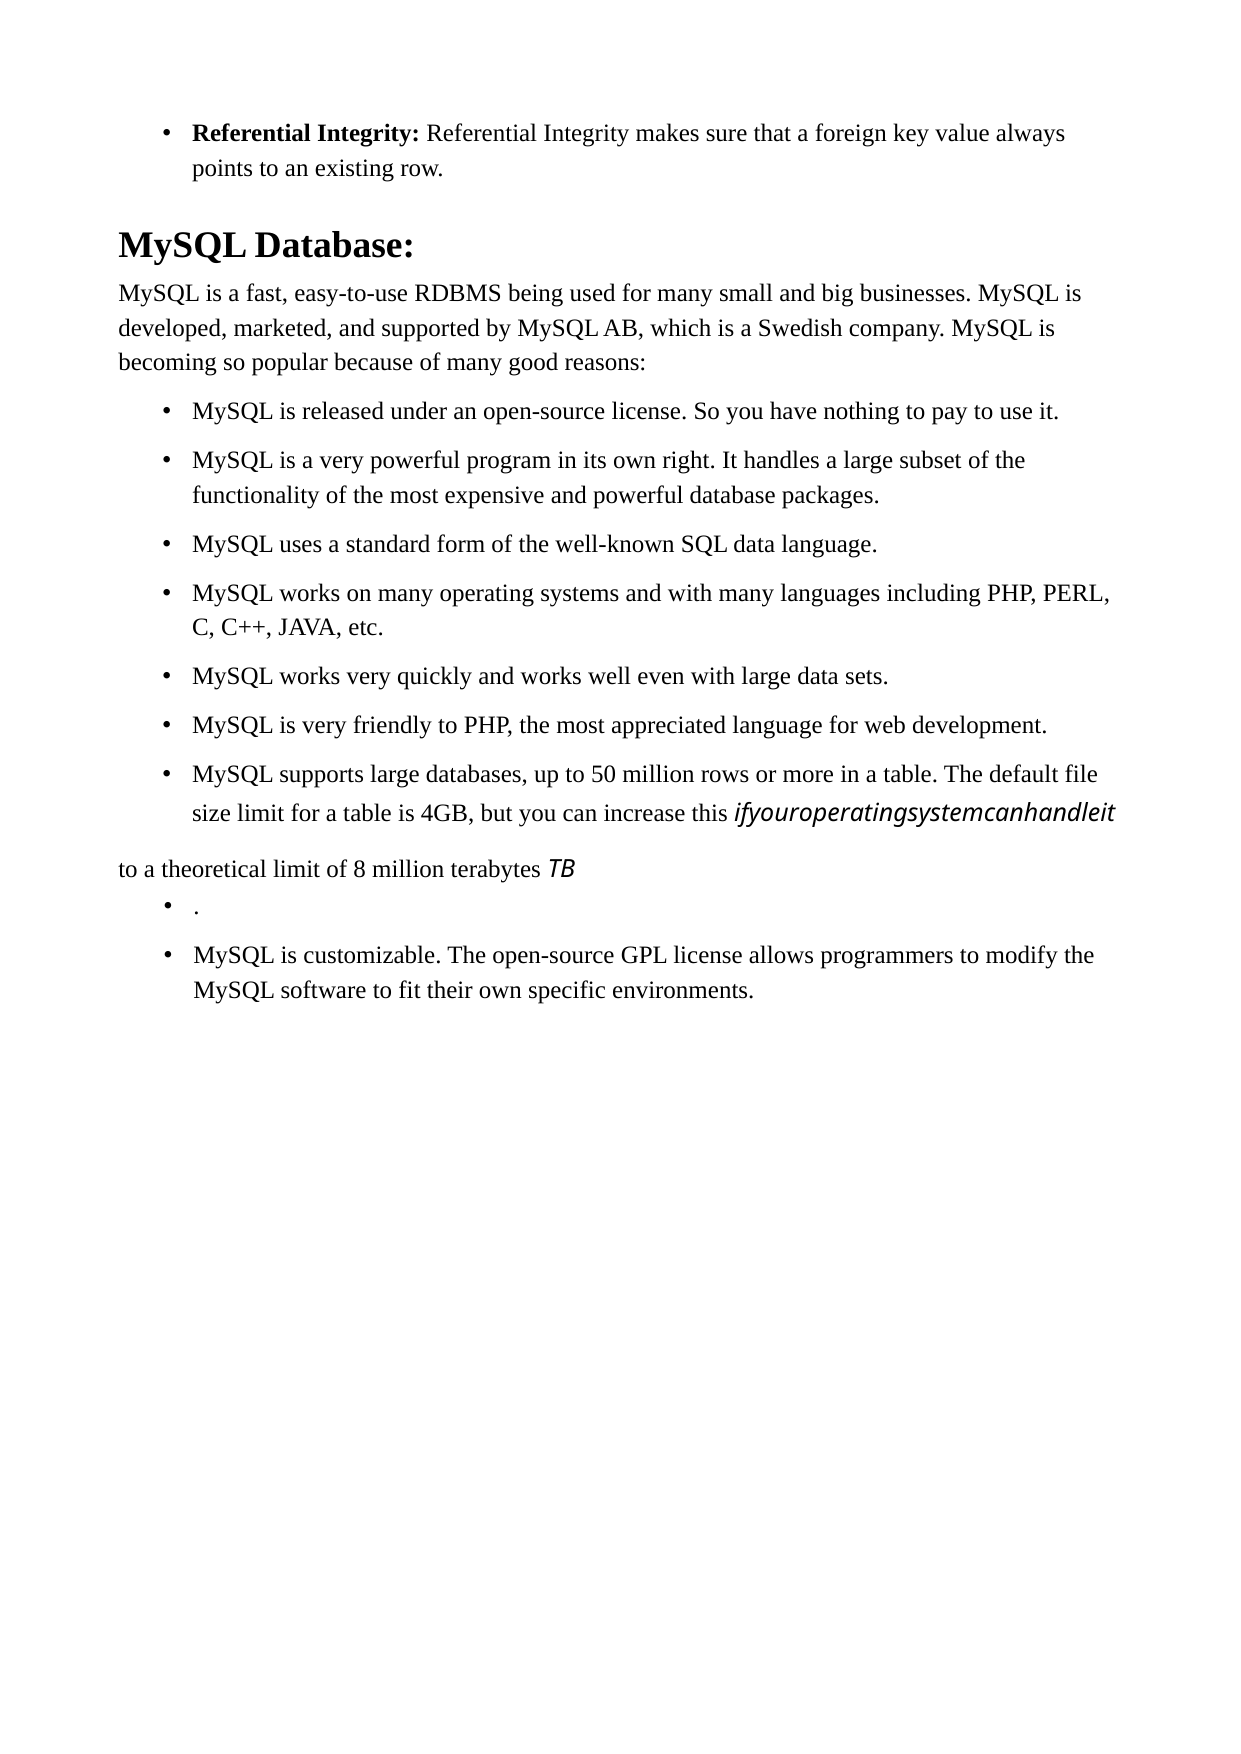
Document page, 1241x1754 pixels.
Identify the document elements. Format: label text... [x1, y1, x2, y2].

list Referential Integrity: Referential Integrity makes sure that a foreign key value always points to an existing row. [162, 118, 1122, 181]
list MySQL supports large databases, up to 50 million rows or more in a table. The default file size limit for a table is 4GB, but you can increase this ifyouroperatingsystemcanhandleit [162, 759, 1122, 829]
list MySQL uses a standard form of the well-known SQL data language. [162, 529, 1122, 557]
text to a theoretical limit of 8 million terabytes TB [118, 850, 1122, 884]
list MySQL is a very powerful program in its own right. It handles a large subset of the functionality of the most expensive and powerful database packages. [162, 445, 1122, 508]
subtitle MySQL Database: [118, 222, 1122, 266]
list MySQL is customizable. The open-source GPL license allows programmers to modify the MySQL software to fit their own specific environments. [164, 940, 1122, 1003]
text MySQL is a fast, easy-to-use RDBMS being used for many small and big businesses. MySQL is developed, marketed, and supported by MySQL AB, which is a Swedish company. MySQL is becoming so popular because of many good reasons: [118, 278, 1122, 376]
list MySQL is released under an open-source license. So you have nothing to pay to use it. [162, 396, 1122, 425]
list MySQL works very quickly and works well even with large data sets. [162, 661, 1122, 690]
list MySQL works on many operating systems and with many languages including PHP, PERL, C, C++, JAVA, etc. [162, 578, 1122, 641]
list . [164, 891, 1122, 920]
list MySQL is very friendly to PHP, the most appreciated language for web development. [162, 710, 1122, 739]
